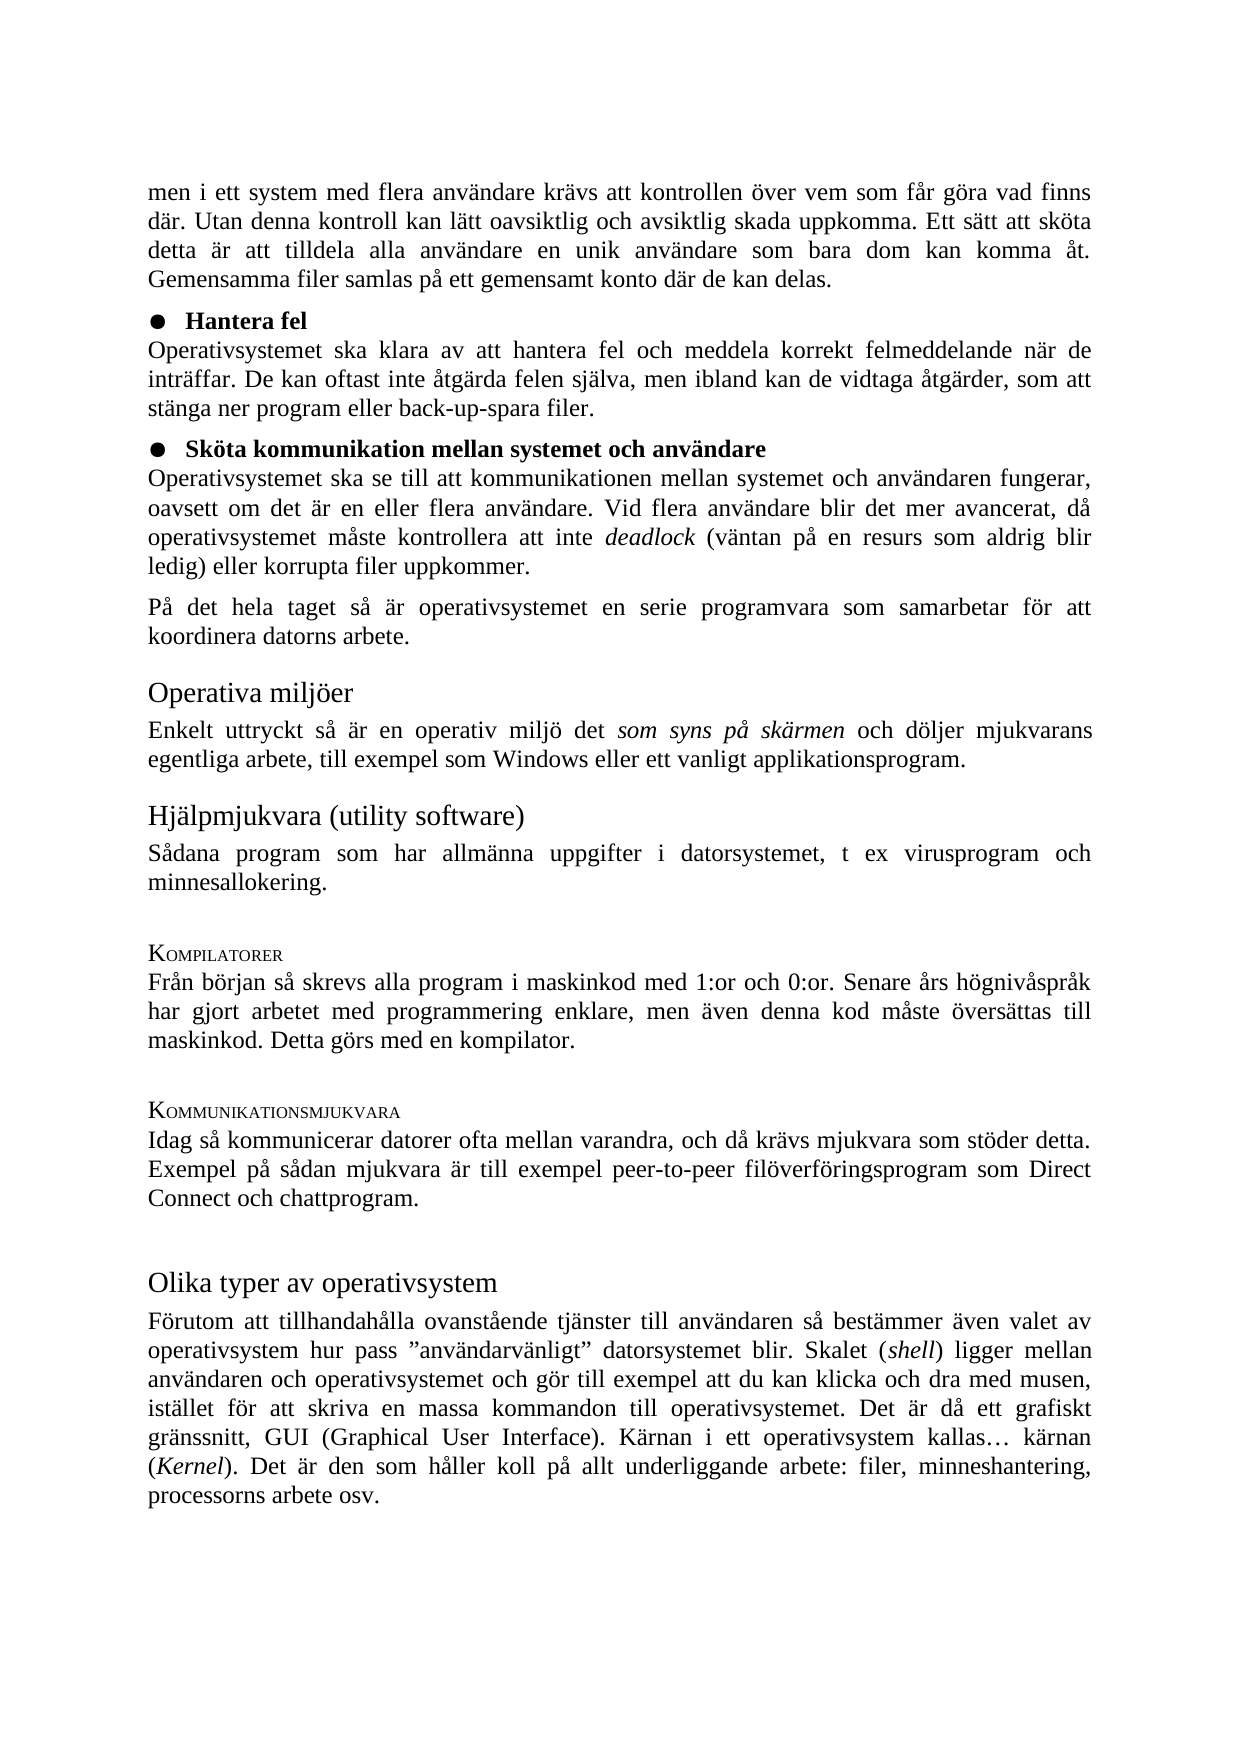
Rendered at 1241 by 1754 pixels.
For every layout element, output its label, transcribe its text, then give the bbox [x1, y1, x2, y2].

text Förutom att tillhandahålla ovanstående tjänster till användaren så bestämmer även valet av operativsystem hur pass ”användarvänligt” datorsystemet blir. Skalet (shell) ligger mellan användaren och operativsystemet och gör till exempel att du kan klicka och dra med musen, istället för att skriva en massa kommandon till operativsystemet. Det är då ett grafiskt gränssnitt, GUI (Graphical User Interface). Kärnan i ett operativsystem kallas… kärnan (Kernel). Det är den som håller koll på allt underliggande arbete: filer, minneshantering, processorns arbete osv. [148, 1306, 1092, 1509]
text Sådana program som har allmänna uppgifter i datorsystemet, t ex virusprogram och minnesallokering. [148, 838, 1092, 896]
text Operativsystemet ska klara av att hantera fel och meddela korrekt felmeddelande när de inträffar. De kan oftast inte åtgärda felen själva, men ibland kan de vidtaga åtgärder, som att stänga ner program eller back-up-spara filer. [148, 334, 1092, 422]
text Hjälpmjukvara (utility software) [148, 798, 1092, 832]
text På det hela taget så är operativsystemet en serie programvara som samarbetar för att koordinera datorns arbete. [148, 592, 1092, 650]
text Från början så skrevs alla program i maskinkod med 1:or och 0:or. Senare års högnivåspråk har gjort arbetet med programmering enklare, men även denna kod måste översättas till maskinkod. Detta görs med en kompilator. [148, 967, 1092, 1054]
text men i ett system med flera användare krävs att kontrollen över vem som får göra vad finns där. Utan denna kontroll kan lätt oavsiktlig och avsiktlig skada uppkomma. Ett sätt att sköta detta är att tilldela alla användare en unik användare som bara dom kan komma åt. Gemensamma filer samlas på ett gemensamt konto där de kan delas. [148, 177, 1092, 293]
text Kompilatorer [148, 938, 1092, 967]
text Enkelt uttryckt så är en operativ miljö det som syns på skärmen och döljer mjukvarans egentliga arbete, till exempel som Windows eller ett vanligt applikationsprogram. [148, 715, 1092, 773]
list Sköta kommunikation mellan systemet och användare [148, 434, 1092, 463]
text Kommunikationsmjukvara [148, 1095, 1092, 1124]
text Operativa miljöer [148, 675, 1092, 709]
text Olika typer av operativsystem [148, 1266, 1092, 1299]
text Idag så kommunicerar datorer ofta mellan varandra, och då krävs mjukvara som stöder detta. Exempel på sådan mjukvara är till exempel peer-to-peer filöverföringsprogram som Direct Connect och chattprogram. [148, 1124, 1092, 1212]
text Operativsystemet ska se till att kommunikationen mellan systemet och användaren fungerar, oavsett om det är en eller flera användare. Vid flera användare blir det mer avancerat, då operativsystemet måste kontrollera att inte deadlock (väntan på en resurs som aldrig blir ledig) eller korrupta filer uppkommer. [148, 463, 1092, 579]
list Hantera fel [148, 306, 1092, 334]
